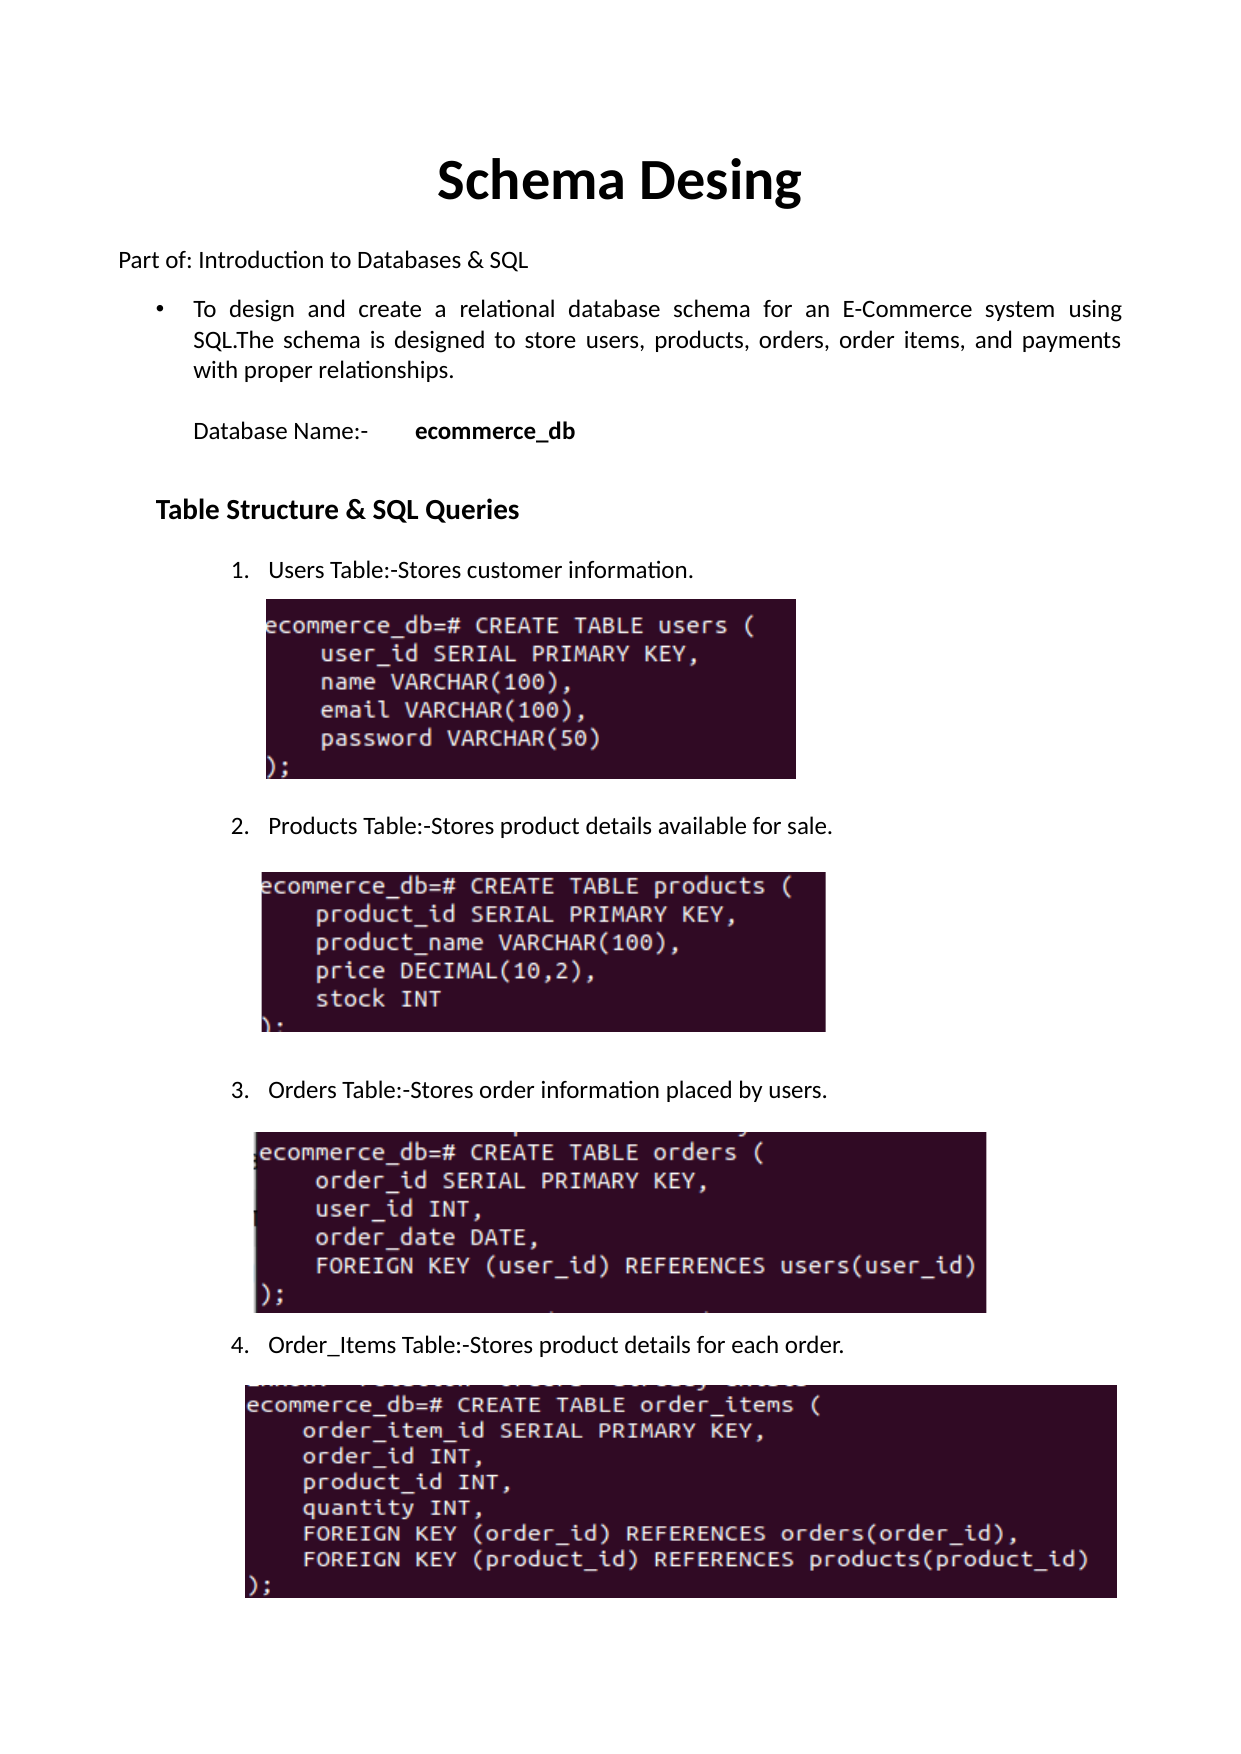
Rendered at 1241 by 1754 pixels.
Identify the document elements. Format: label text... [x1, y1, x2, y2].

picture [245, 1385, 1117, 1598]
subtitle Products Table:-Stores product details available for sale. [231, 810, 1122, 840]
subtitle Orders Table:-Stores order information placed by users. [231, 1074, 1122, 1104]
text Part of: Introduction to Databases & SQL [118, 244, 1122, 274]
picture [253, 1132, 987, 1313]
picture [261, 872, 826, 1032]
list To design and create a relational database schema for an E-Commerce system using SQL.The schema is designed to store users, products, orders, order items, and payments with proper relationships. [156, 293, 1122, 385]
subtitle Users Table:-Stores customer information. [231, 554, 1122, 584]
list Database Name:- ecommerce_db [156, 416, 1122, 446]
subtitle Table Structure & SQL Queries [156, 491, 1122, 527]
subtitle Order_Items Table:-Stores product details for each order. [231, 1330, 1122, 1360]
picture [266, 599, 796, 779]
